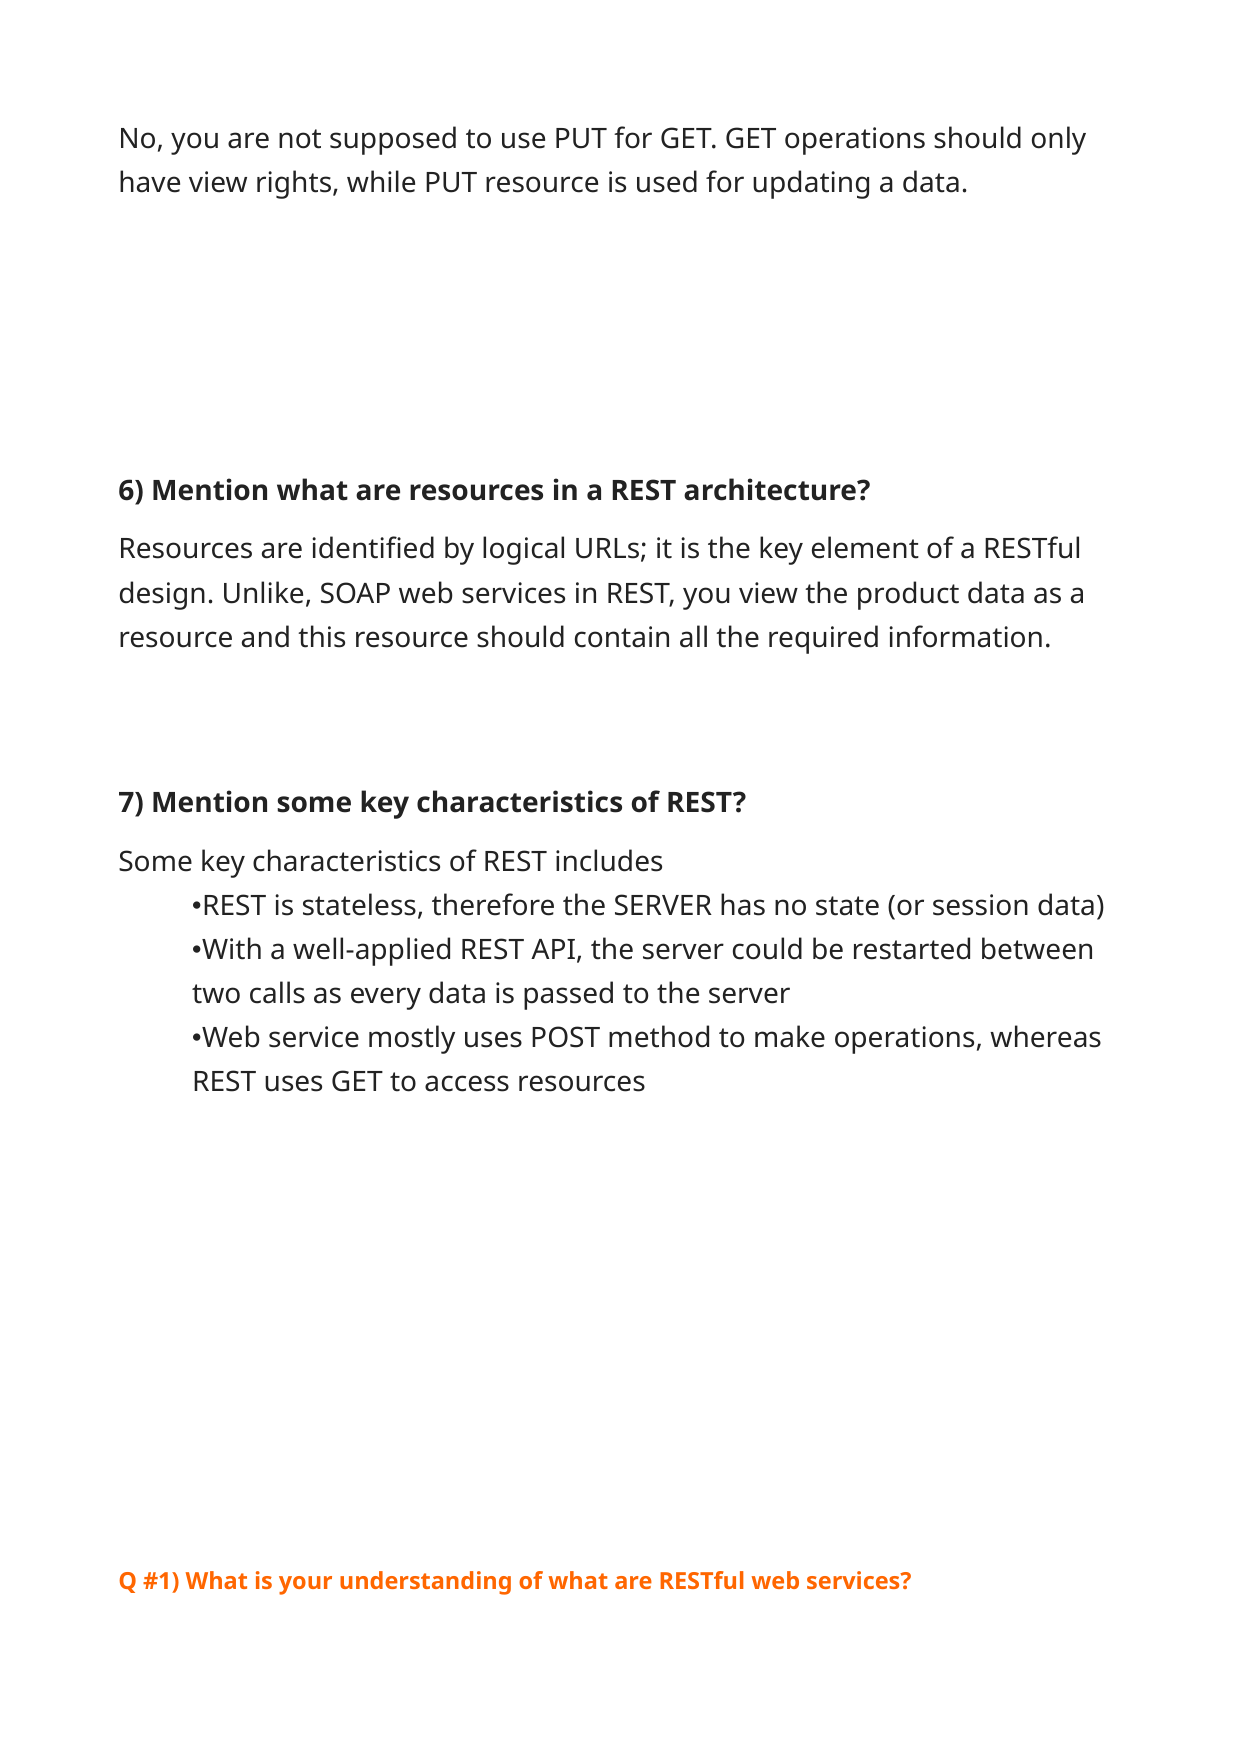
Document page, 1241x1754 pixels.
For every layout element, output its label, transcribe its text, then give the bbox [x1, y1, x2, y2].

text 7) Mention some key characteristics of REST? [118, 782, 1122, 821]
text Q #1) What is your understanding of what are RESTful web services? [118, 1564, 1122, 1596]
text 6) Mention what are resources in a REST architecture? [118, 470, 1122, 508]
list With a well-applied REST API, the server could be restarted between two calls as every data is passed to the server [118, 929, 1122, 1011]
text Some key characteristics of REST includes [118, 841, 1122, 879]
list REST is stateless, therefore the SERVER has no state (or session data) [118, 885, 1122, 923]
list Web service mostly uses POST method to make operations, whereas REST uses GET to access resources [118, 1017, 1122, 1099]
text Resources are identified by logical URLs; it is the key element of a RESTful design. Unlike, SOAP web services in REST, you view the product data as a resource and this resource should contain all the required information. [118, 529, 1122, 655]
text No, you are not supposed to use PUT for GET. GET operations should only have view rights, while PUT resource is used for updating a data. [118, 118, 1122, 201]
